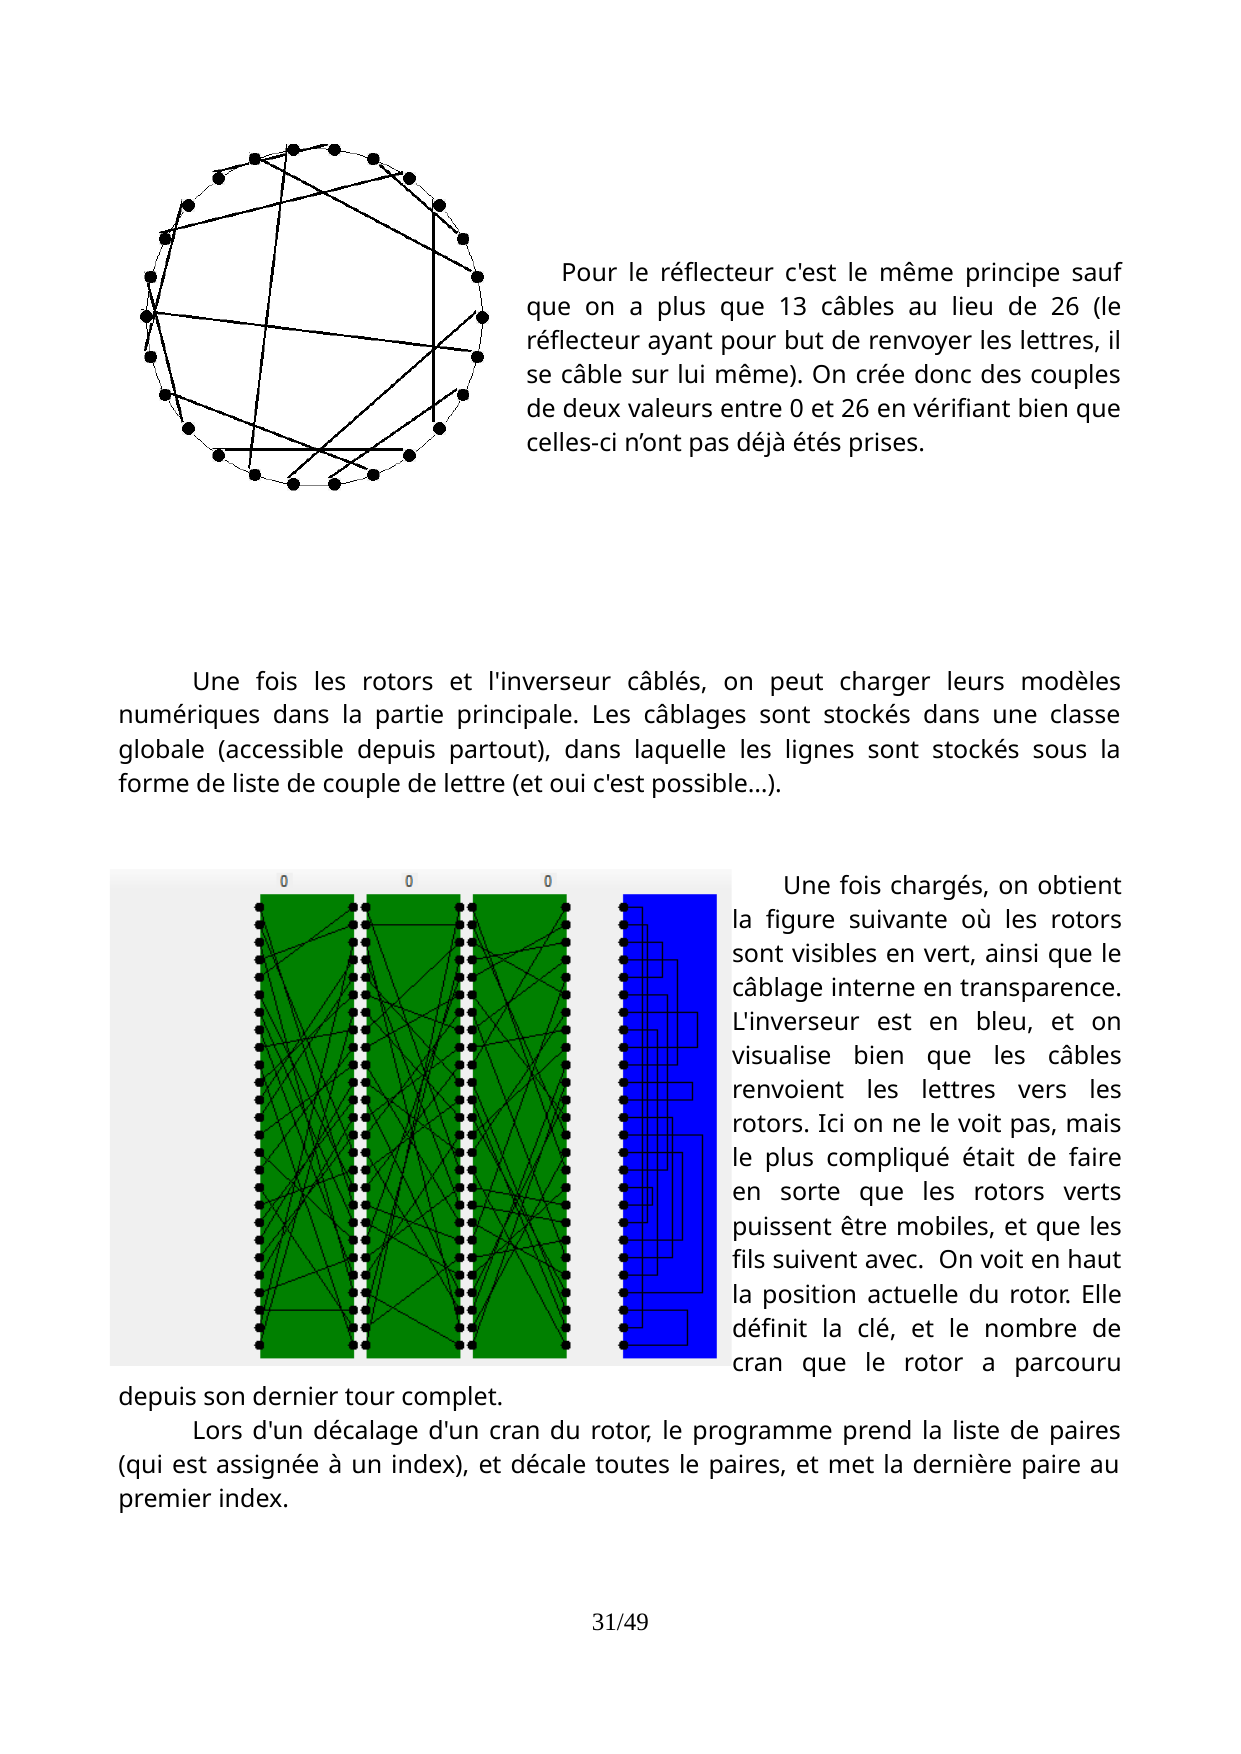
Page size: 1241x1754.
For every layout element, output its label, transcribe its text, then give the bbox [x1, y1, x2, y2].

picture [109, 869, 732, 1366]
text Pour le réflecteur c'est le même principe sauf que on a plus que 13 câbles au lieu de 26 (le réflecteur ayant pour but de renvoyer les lettres, il se câble sur lui même). On crée donc des couples de deux valeurs entre 0 et 26 en vérifiant bien que celles-ci n’ont pas déjà étés prises. [526, 254, 1122, 459]
text Lors d'un décalage d'un cran du rotor, le programme prend la liste de paires (qui est assignée à un index), et décale toutes le paires, et met la dernière paire au premier index. [118, 1412, 1122, 1515]
text Une fois les rotors et l'inverseur câblés, on peut charger leurs modèles numériques dans la partie principale. Les câblages sont stockés dans une classe globale (accessible depuis partout), dans laquelle les lignes sont stockés sous la forme de liste de couple de lettre (et oui c'est possible…). [118, 663, 1122, 799]
text Une fois chargés, on obtient la figure suivante où les rotors sont visibles en vert, ainsi que le câblage interne en transparence. L'inverseur est en bleu, et on visualise bien que les câbles renvoient les lettres vers les rotors. Ici on ne le voit pas, mais le plus compliqué était de faire en sorte que les rotors verts puissent être mobiles, et que les fils suivent avec. On voit en haut la position actuelle du rotor. Elle définit la clé, et le nombre de cran que le rotor a parcouru depuis son dernier tour complet. [118, 867, 1122, 1412]
picture [108, 144, 526, 496]
